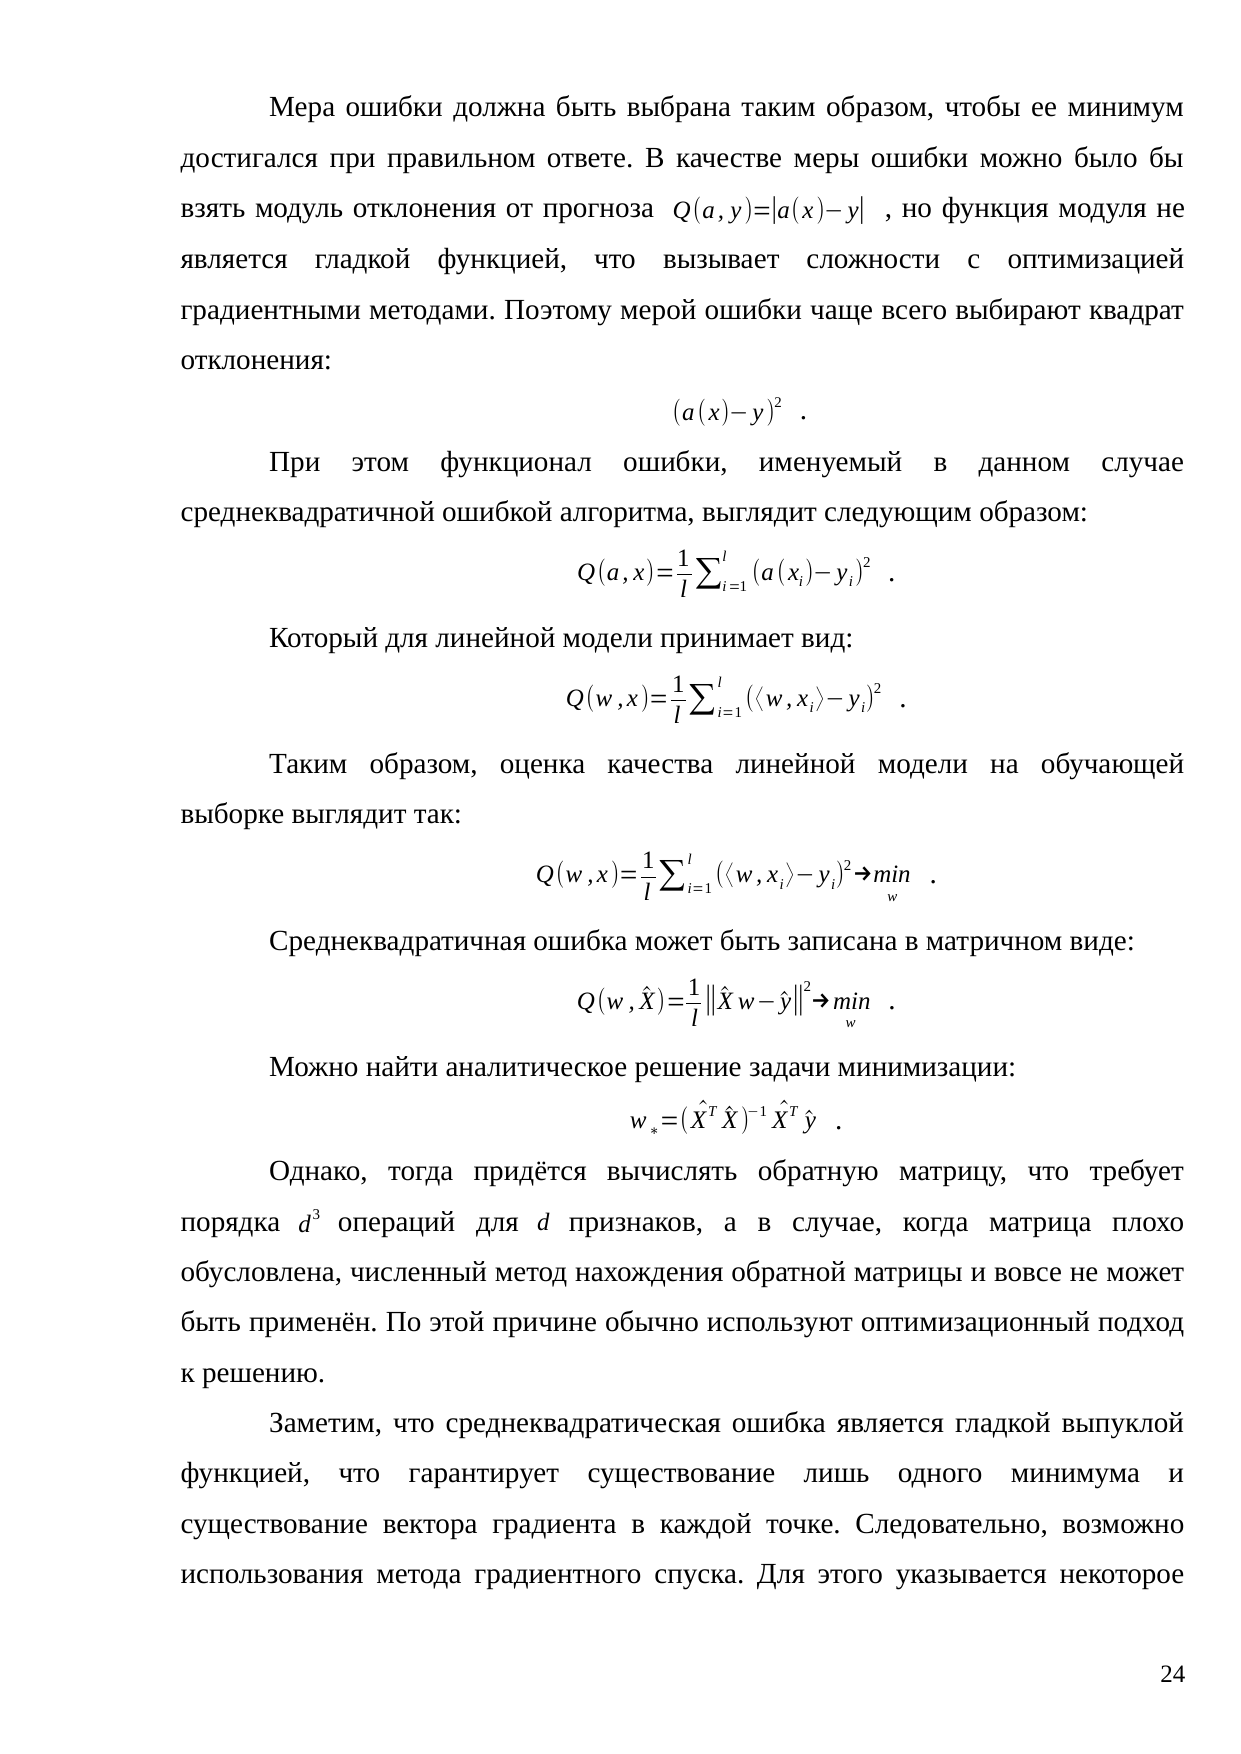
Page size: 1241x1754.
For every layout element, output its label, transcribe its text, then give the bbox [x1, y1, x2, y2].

text При этом функционал ошибки, именуемый в данном случае среднеквадратичной ошибкой алгоритма, выглядит следующим образом: [180, 444, 1185, 527]
text Можно найти аналитическое решение задачи минимизации: [180, 1049, 1185, 1082]
text . [180, 1099, 1185, 1137]
text Таким образом, оценка качества линейной модели на обучающей выборке выглядит так: [180, 746, 1185, 830]
text . [180, 544, 1185, 603]
text . [180, 847, 1185, 906]
text Заметим, что среднеквадратическая ошибка является гладкой выпуклой функцией, что гарантирует существование лишь одного минимума и существование вектора градиента в каждой точке. Следовательно, возможно использования метода градиентного спуска. Для этого указывается некоторое [180, 1405, 1185, 1589]
text Мера ошибки должна быть выбрана таким образом, чтобы ее минимум достигался при правильном ответе. В качестве меры ошибки можно было бы взять модуль отклонения от прогноза, но функция модуля не является гладкой функцией, что вызывает сложности с оптимизацией градиентными методами. Поэтому мерой ошибки чаще всего выбирают квадрат отклонения: [180, 89, 1185, 376]
text Однако, тогда придётся вычислять обратную матрицу, что требует порядкаопераций дляпризнаков, а в случае, когда матрица плохо обусловлена, численный метод нахождения обратной матрицы и вовсе не может быть применён. По этой причине обычно используют оптимизационный подход к решению. [180, 1153, 1185, 1388]
text Который для линейной модели принимает вид: [180, 620, 1185, 654]
text . [180, 392, 1185, 427]
text Среднеквадратичная ошибка может быть записана в матричном виде: [180, 923, 1185, 956]
text . [180, 670, 1185, 729]
text . [180, 973, 1185, 1032]
